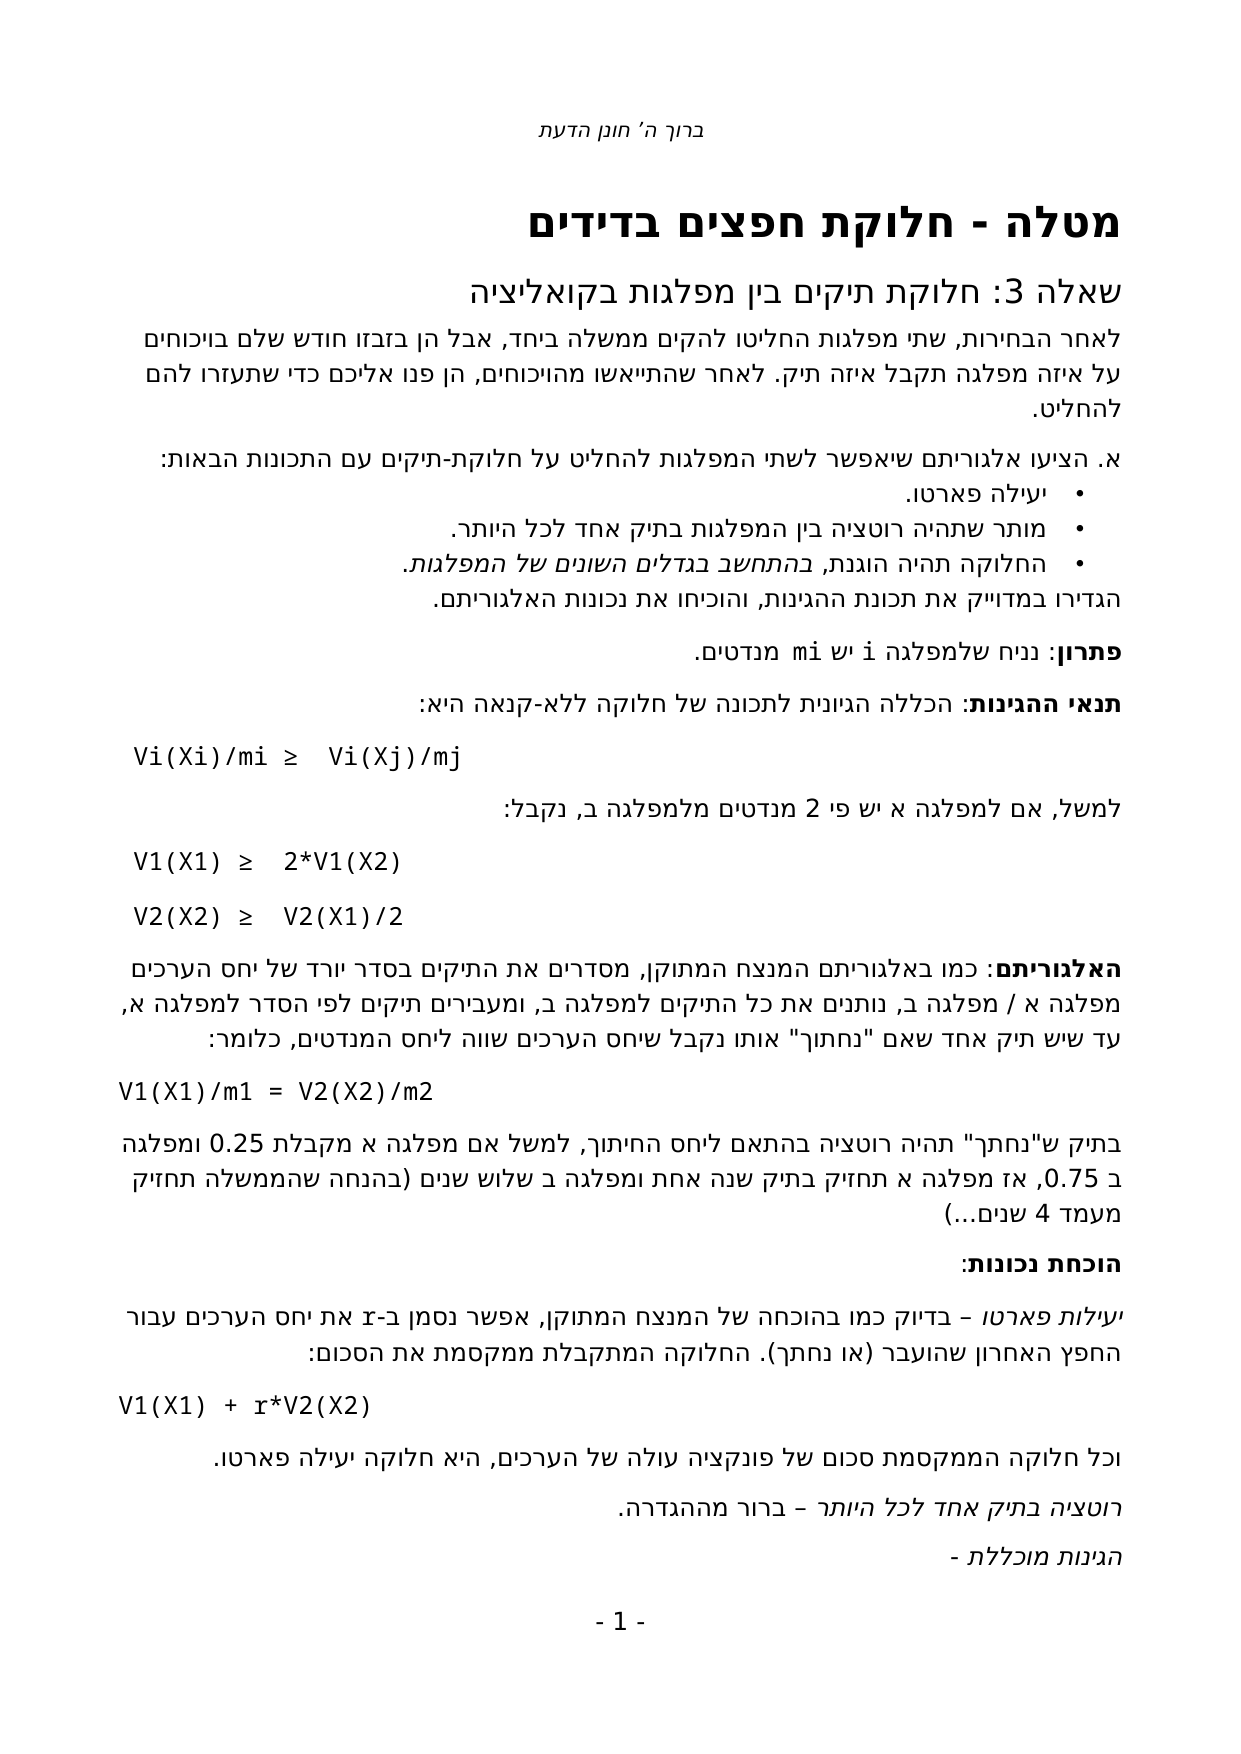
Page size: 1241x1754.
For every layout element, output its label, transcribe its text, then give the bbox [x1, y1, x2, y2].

subtitle שאלה 3: חלוקת תיקים בין מפלגות בקואליציה [118, 273, 1122, 312]
text יעילות פארטו – בדיוק כמו בהוכחה של המנצח המתוקן, אפשר נסמן ב-r את יחס הערכים עבור החפץ האחרון שהועבר (או נחתך). החלוקה המתקבלת ממקסמת את הסכום: [118, 1298, 1122, 1367]
list יעילה פארטו. [118, 479, 1084, 508]
text הגינות מוכללת - [118, 1542, 1122, 1572]
text האלגוריתם: כמו באלגוריתם המנצח המתוקן, מסדרים את התיקים בסדר יורד של יחס הערכים מפלגה א / מפלגה ב, נותנים את כל התיקים למפלגה ב, ומעבירים תיקים לפי הסדר למפלגה א, עד שיש תיק אחד שאם "נחתוך" אותו נקבל שיחס הערכים שווה ליחס המנדטים, כלומר: [118, 954, 1122, 1053]
text וכל חלוקה הממקסמת סכום של פונקציה עולה של הערכים, היא חלוקה יעילה פארטו. [118, 1443, 1122, 1472]
text תנאי ההגינות: הכללה הגיונית לתכונה של חלוקה ללא-קנאה היא: [118, 689, 1122, 718]
text א. הציעו אלגוריתם שיאפשר לשתי המפלגות להחליט על חלוקת-תיקים עם התכונות הבאות: [118, 444, 1122, 473]
text רוטציה בתיק אחד לכל היותר – ברור מההגדרה. [118, 1493, 1122, 1522]
text V1(X1) ≥ 2*V1(X2) [118, 843, 1122, 877]
list מותר שתהיה רוטציה בין המפלגות בתיק אחד לכל היותר. [118, 514, 1084, 543]
text למשל, אם למפלגה א יש פי 2 מנדטים מלמפלגה ב, נקבל: [118, 794, 1122, 823]
text לאחר הבחירות, שתי מפלגות החליטו להקים ממשלה ביחד, אבל הן בזבזו חודש שלם בויכוחים על איזה מפלגה תקבל איזה תיק. לאחר שהתייאשו מהויכוחים, הן פנו אליכם כדי שתעזרו להם להחליט. [118, 324, 1122, 423]
text בתיק ש"נחתך" תהיה רוטציה בהתאם ליחס החיתוך, למשל אם מפלגה א מקבלת 0.25 ומפלגה ב 0.75, אז מפלגה א תחזיק בתיק שנה אחת ומפלגה ב שלוש שנים (בהנחה שהממשלה תחזיק מעמד 4 שנים...) [118, 1129, 1122, 1228]
text V1(X1) + r*V2(X2) [118, 1388, 1122, 1422]
text V2(X2) ≥ V2(X1)/2 [118, 899, 1122, 933]
subtitle מטלה - חלוקת חפצים בדידים [118, 197, 1122, 248]
text V1(X1)/m1 = V2(X2)/m2 [118, 1074, 1122, 1108]
text Vi(Xi)/mi ≥ Vi(Xj)/mj [118, 738, 1122, 772]
text הוכחת נכונות: [118, 1249, 1122, 1278]
text פתרון: נניח שלמפלגה i יש mi מנדטים. [118, 633, 1122, 667]
list החלוקה תהיה הוגנת, בהתחשב בגדלים השונים של המפלגות. [118, 549, 1084, 578]
text הגדירו במדוייק את תכונת ההגינות, והוכיחו את נכונות האלגוריתם. [118, 584, 1122, 613]
